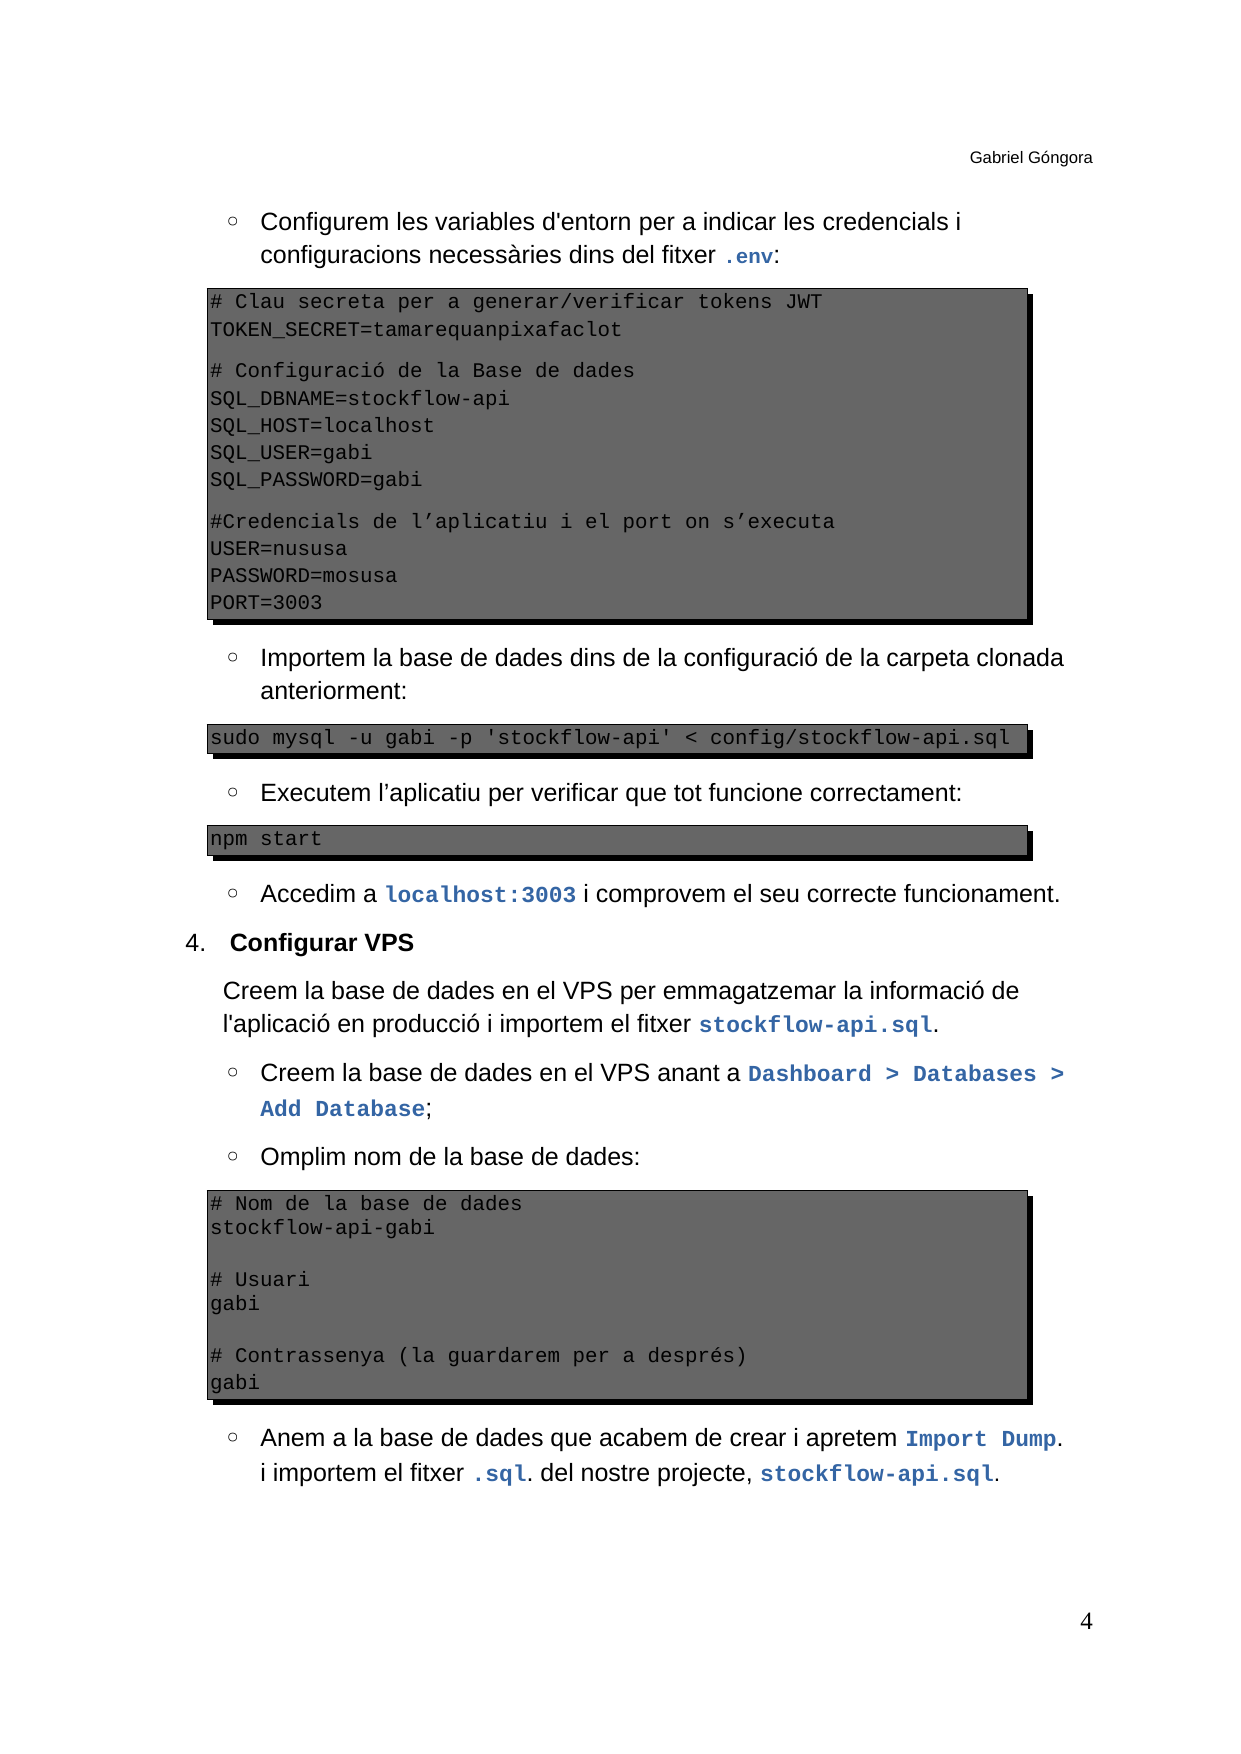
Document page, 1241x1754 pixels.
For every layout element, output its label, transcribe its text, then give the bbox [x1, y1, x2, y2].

list Omplim nom de la base de dades: [223, 1142, 1093, 1171]
list Executem l’aplicatiu per verificar que tot funcione correctament: [223, 778, 1093, 806]
list # Clau secreta per a generar/verificar tokens JWT TOKEN_SECRET=tamarequanpixafaclot [208, 289, 1027, 342]
list sudo mysql -u gabi -p 'stockflow-api' < config/stockflow-api.sql [208, 725, 1027, 753]
list Anem a la base de dades que acabem de crear i apretem Import Dump. i importem el fitxer .sql. del nostre projecte, stockflow-api.sql. [223, 1423, 1093, 1488]
list Creem la base de dades en el VPS anant a Dashboard > Databases > Add Database; [223, 1058, 1093, 1123]
list Configurar VPS [185, 928, 1093, 957]
list Accedim a localhost:3003 i comprovem el seu correcte funcionament. [223, 879, 1093, 909]
list # Configuració de la Base de dades SQL_DBNAME=stockflow-api SQL_HOST=localhost SQL_USER=gabi SQL_PASSWORD=gabi [208, 357, 1027, 493]
list # Nom de la base de dades stockflow-api-gabi [208, 1191, 1027, 1237]
list # Usuari gabi [208, 1266, 1027, 1313]
list npm start [208, 826, 1027, 855]
list #Credencials de l’aplicatiu i el port on s’executa USER=nususa PASSWORD=mosusa PORT=3003 [208, 508, 1027, 619]
list Importem la base de dades dins de la configuració de la carpeta clonada anteriorment: [223, 643, 1093, 705]
list Creem la base de dades en el VPS per emmagatzemar la informació de l'aplicació en producció i importem el fitxer stockflow-api.sql. [185, 976, 1093, 1039]
list Configurem les variables d'entorn per a indicar les credencials i configuracions necessàries dins del fitxer .env: [223, 207, 1093, 269]
list # Contrassenya (la guardarem per a després) gabi [208, 1342, 1027, 1399]
